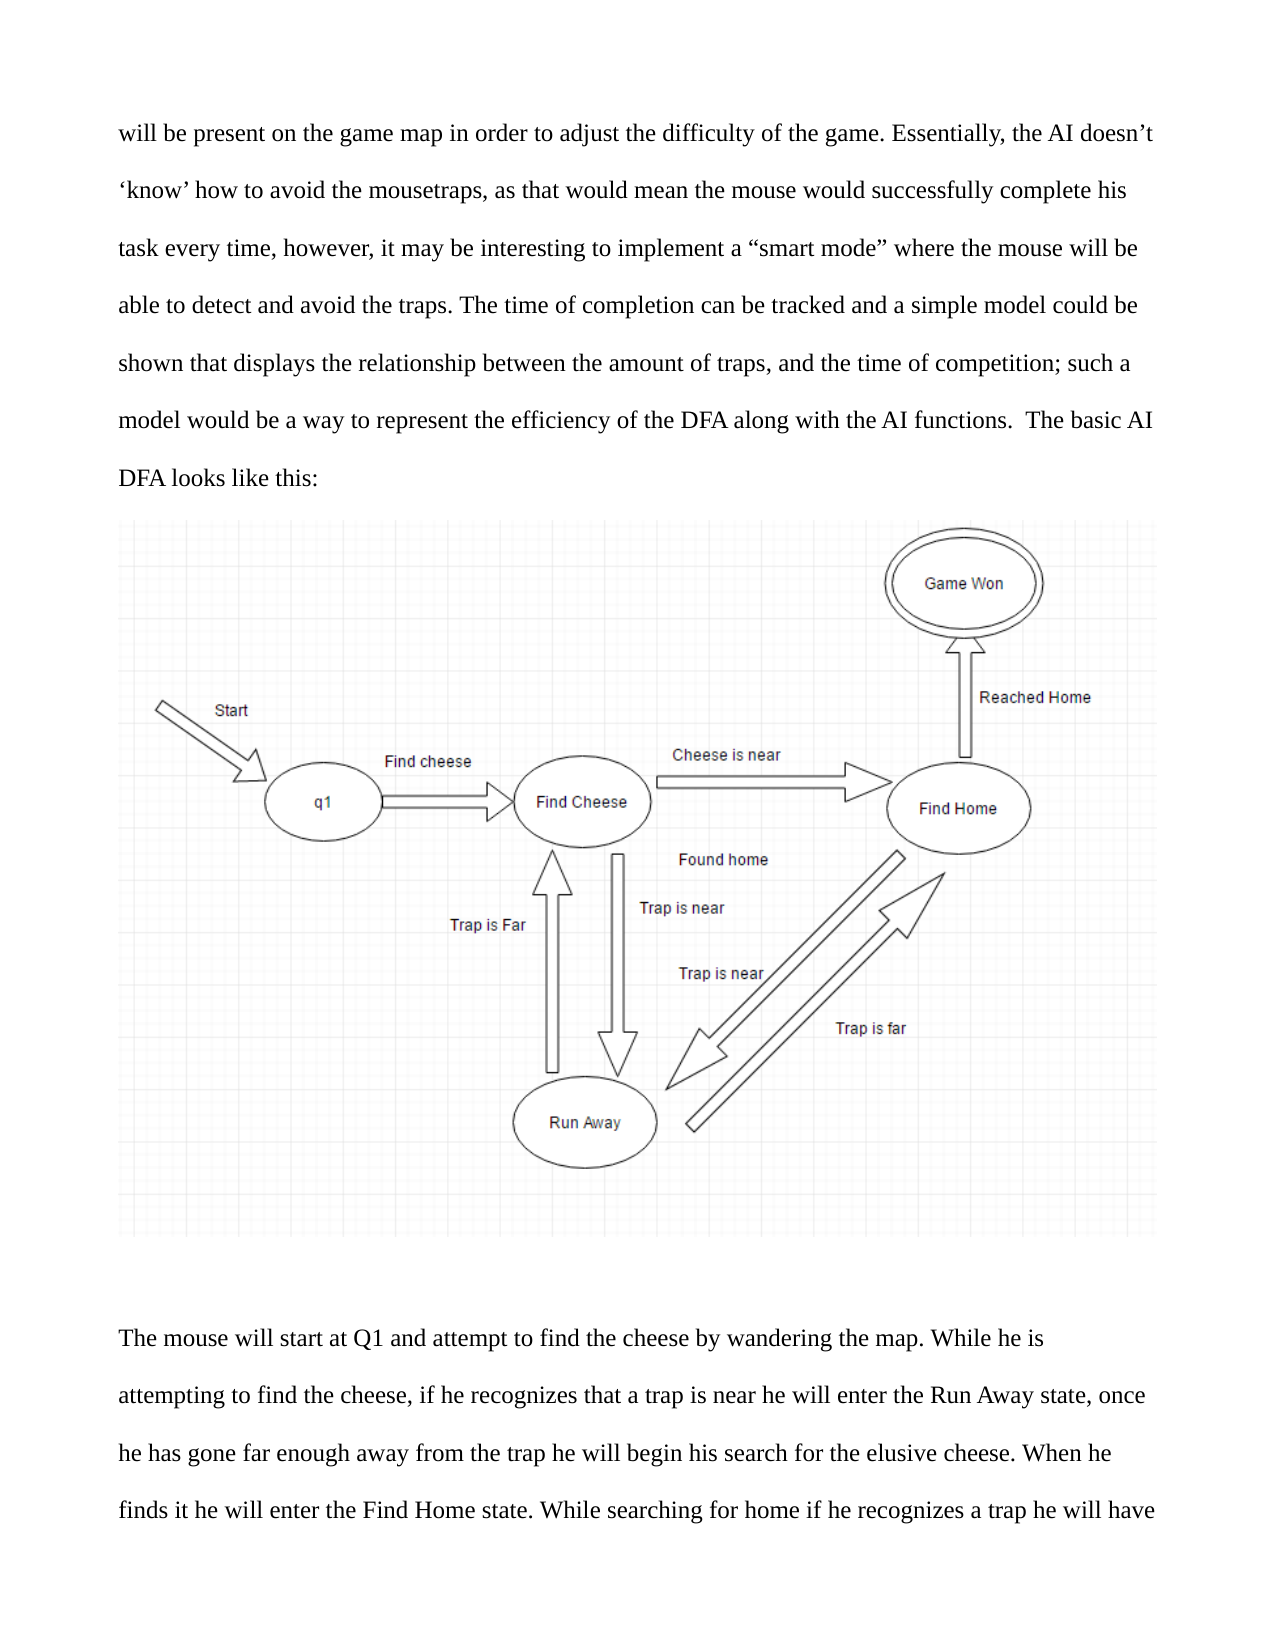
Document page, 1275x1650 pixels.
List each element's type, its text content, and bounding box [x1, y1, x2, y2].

picture [118, 520, 1157, 1237]
text The mouse will start at Q1 and attempt to find the cheese by wandering the map. While he is attempting to find the cheese, if he recognizes that a trap is near he will enter the Run Away state, once he has gone far enough away from the trap he will begin his search for the elusive cheese. When he finds it he will enter the Find Home state. While searching for home if he recognizes a trap he will have [118, 1323, 1157, 1524]
text will be present on the game map in order to adjust the difficulty of the game. Essentially, the AI doesn’t ‘know’ how to avoid the mousetraps, as that would mean the mouse would successfully complete his task every time, however, it may be interesting to implement a “smart mode” where the mouse will be able to detect and avoid the traps. The time of completion can be tracked and a simple model could be shown that displays the relationship between the amount of traps, and the time of competition; such a model would be a way to represent the efficiency of the DFA along with the AI functions. The basic AI DFA looks like this: [118, 118, 1157, 492]
